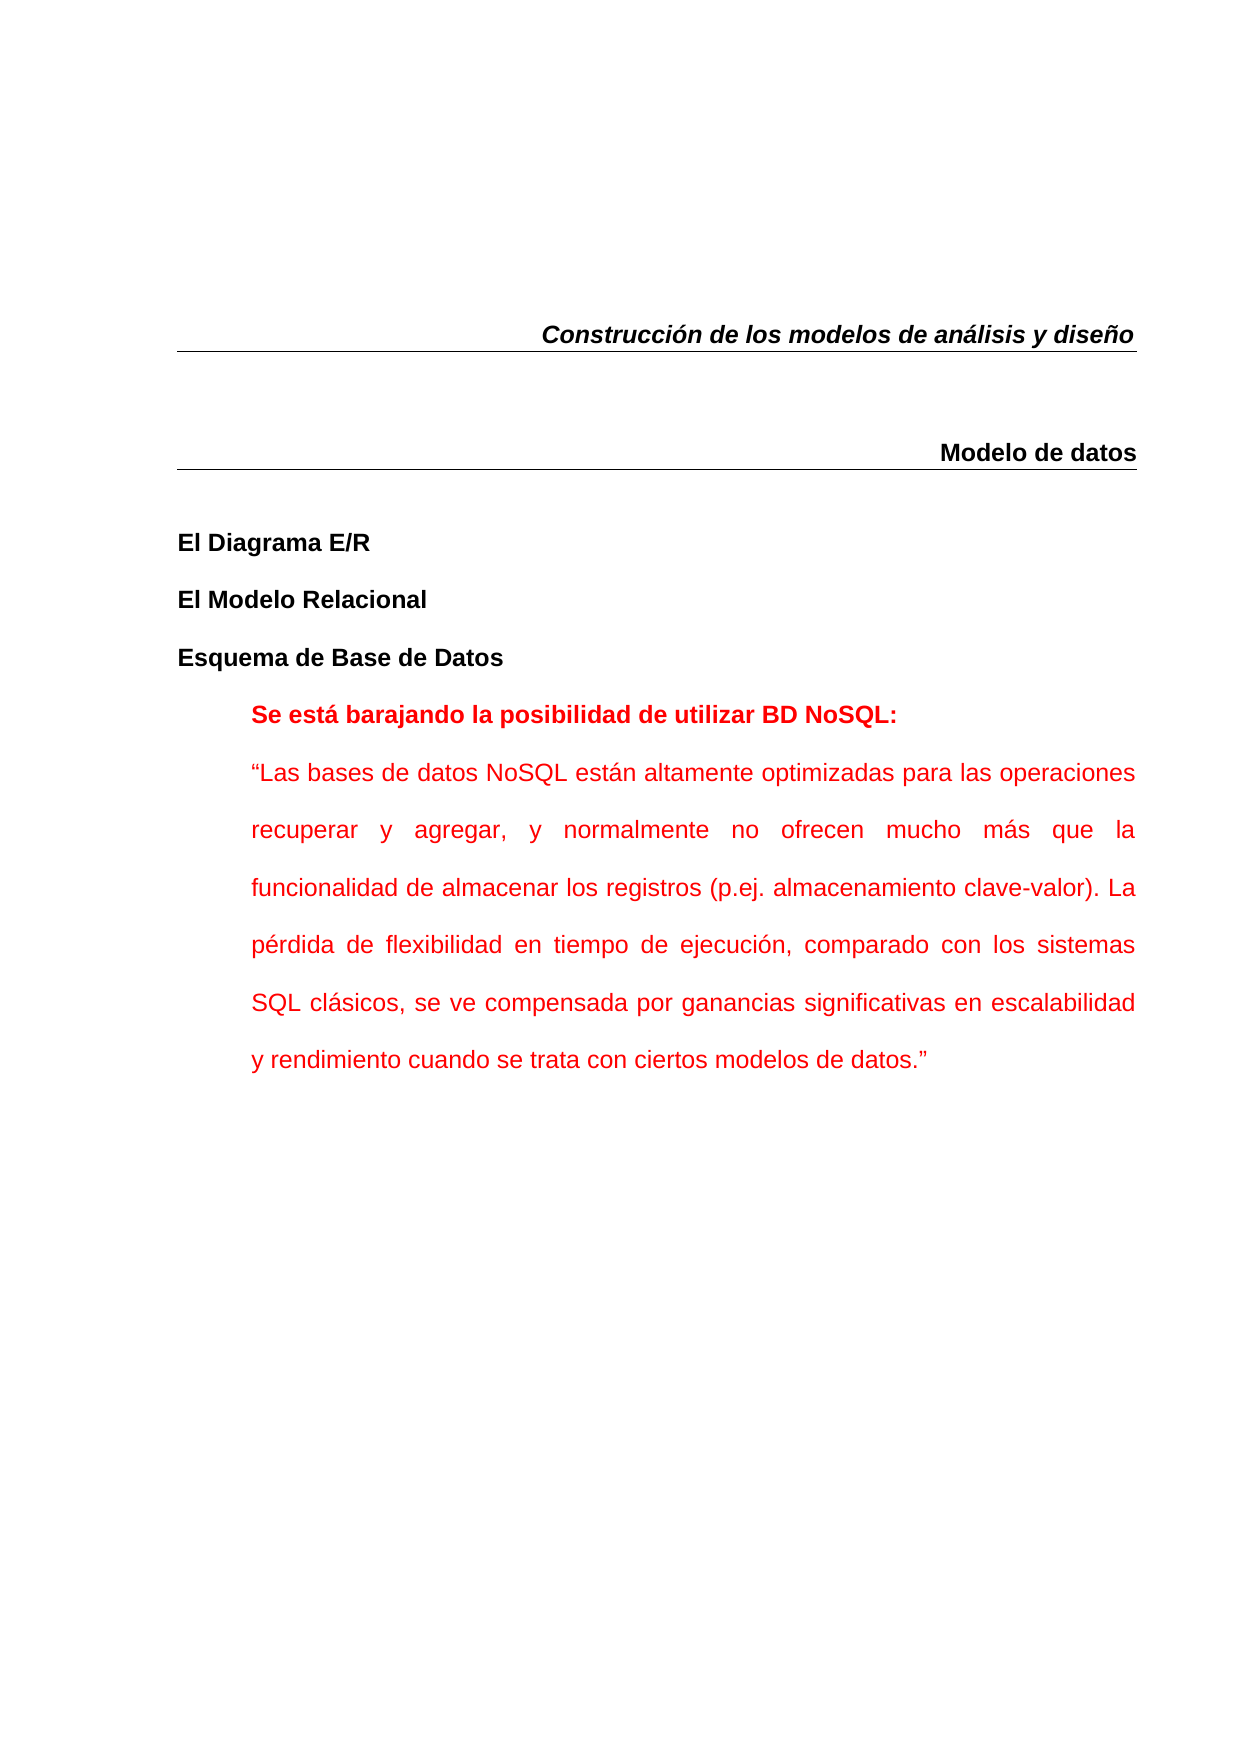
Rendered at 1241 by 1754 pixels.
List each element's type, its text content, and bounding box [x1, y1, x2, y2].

text Se está barajando la posibilidad de utilizar BD NoSQL: [251, 700, 1137, 729]
text Esquema de Base de Datos [177, 643, 1137, 671]
text “Las bases de datos NoSQL están altamente optimizadas para las operaciones recuperar y agregar, y normalmente no ofrecen mucho más que la funcionalidad de almacenar los registros (p.ej. almacenamiento clave-valor). La pérdida de flexibilidad en tiempo de ejecución, comparado con los sistemas SQL clásicos, se ve compensada por ganancias significativas en escalabilidad y rendimiento cuando se trata con ciertos modelos de datos.” [251, 758, 1137, 1074]
text Construcción de los modelos de análisis y diseño [177, 320, 1137, 351]
text El Modelo Relacional [177, 585, 1137, 614]
text Modelo de datos [177, 438, 1137, 469]
text El Diagrama E/R [177, 528, 1137, 556]
